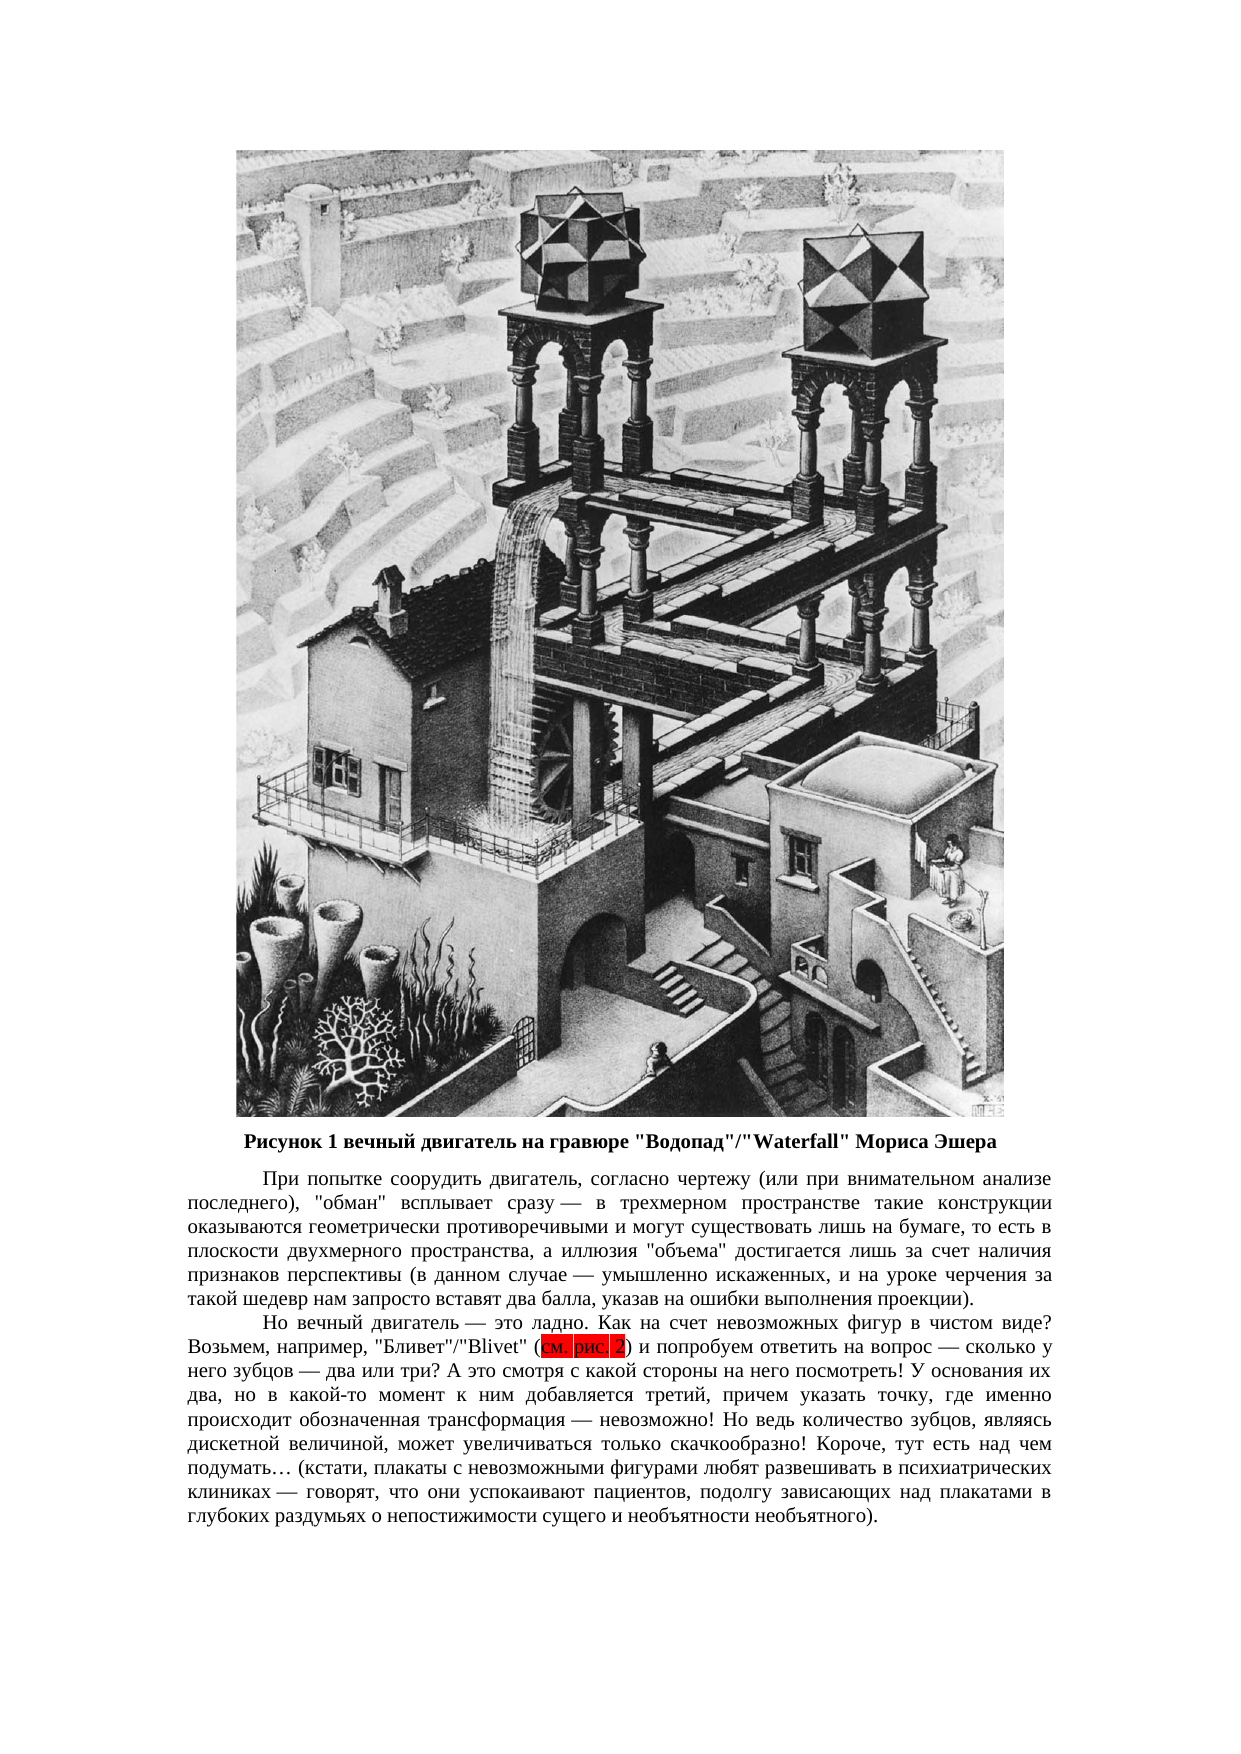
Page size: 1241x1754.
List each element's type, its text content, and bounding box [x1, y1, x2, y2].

text Рисунок 1 вечный двигатель на гравюре "Водопад"/"Waterfall" Мориса Эшера [187, 1129, 1053, 1153]
text Но вечный двигатель — это ладно. Как на счет невозможных фигур в чистом виде? Возьмем, например, "Бливет"/"Blivet" (см. рис. 2) и попробуем ответить на вопрос — сколько у него зубцов — два или три? А это смотря с какой стороны на него посмотреть! У основания их два, но в какой-то момент к ним добавляется третий, причем указать точку, где именно происходит обозначенная трансформация — невозможно! Но ведь количество зубцов, являясь дискетной величиной, может увеличиваться только скачкообразно! Короче, тут есть над чем подумать… (кстати, плакаты с невозможными фигурами любят развешивать в психиатрических клиниках — говорят, что они успокаивают пациентов, подолгу зависающих над плакатами в глубоких раздумьях о непостижимости сущего и необъятности необъятного). [187, 1310, 1053, 1527]
picture [236, 150, 1004, 1117]
text При попытке соорудить двигатель, согласно чертежу (или при внимательном анализе последнего), "обман" всплывает сразу — в трехмерном пространстве такие конструкции оказываются геометрически противоречивыми и могут существовать лишь на бумаге, то есть в плоскости двухмерного пространства, а иллюзия "объема" достигается лишь за счет наличия признаков перспективы (в данном случае — умышленно искаженных, и на уроке черчения за такой шедевр нам запросто вставят два балла, указав на ошибки выполнения проекции). [187, 1166, 1053, 1310]
